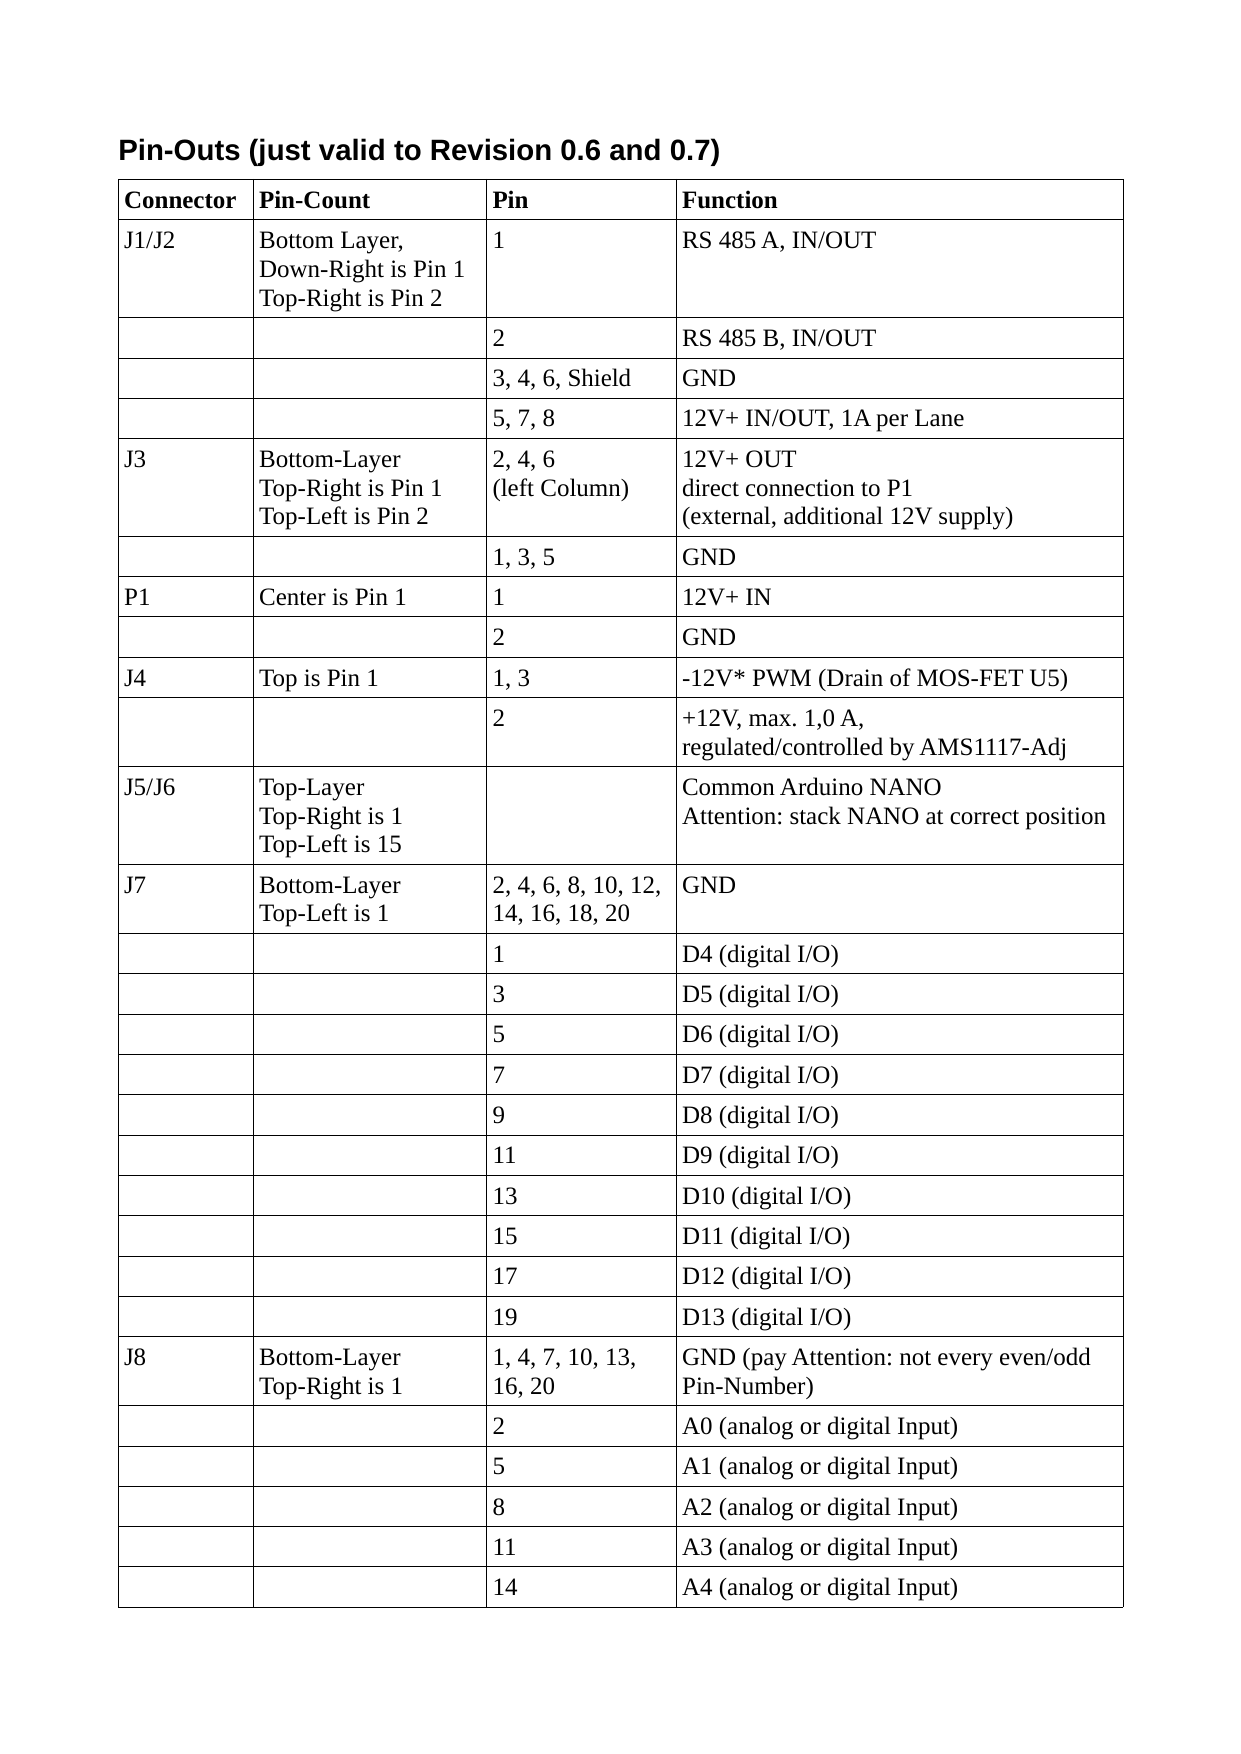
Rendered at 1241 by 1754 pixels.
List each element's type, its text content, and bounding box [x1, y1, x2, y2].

table_cell GND [677, 865, 1123, 933]
table_cell A1 (analog or digital Input) [677, 1447, 1123, 1486]
table_header Connector [119, 180, 253, 219]
table_cell J3 [119, 439, 253, 536]
table_cell 17 [487, 1257, 676, 1296]
table_cell A3 (analog or digital Input) [677, 1527, 1123, 1566]
table_cell 5 [487, 1447, 676, 1486]
table_cell A4 (analog or digital Input) [677, 1567, 1123, 1607]
table_cell [254, 1567, 486, 1607]
table_cell [254, 617, 486, 657]
table_cell 2 [487, 318, 676, 357]
table_cell 13 [487, 1176, 676, 1215]
table_cell [119, 1447, 253, 1486]
table_cell A2 (analog or digital Input) [677, 1487, 1123, 1526]
table_cell [254, 1136, 486, 1175]
table_cell GND [677, 359, 1123, 398]
table_cell Top-Layer Top-Right is 1 Top-Left is 15 [254, 767, 486, 864]
table_cell 3, 4, 6, Shield [487, 359, 676, 398]
table_cell 2, 4, 6, 8, 10, 12, 14, 16, 18, 20 [487, 865, 676, 933]
table_cell [119, 1527, 253, 1566]
table_cell [254, 537, 486, 576]
table_cell A0 (analog or digital Input) [677, 1406, 1123, 1446]
table_cell 19 [487, 1297, 676, 1336]
table_cell [119, 1257, 253, 1296]
table_cell 8 [487, 1487, 676, 1526]
table_cell [119, 1055, 253, 1094]
table_cell [119, 974, 253, 1014]
table_cell +12V, max. 1,0 A, regulated/controlled by AMS1117-Adj [677, 698, 1123, 766]
table_header Pin-Count [254, 180, 486, 219]
table_cell [119, 1297, 253, 1336]
table_cell [119, 1487, 253, 1526]
table_cell GND (pay Attention: not every even/odd Pin-Number) [677, 1337, 1123, 1405]
table_cell Bottom-Layer Top-Right is 1 [254, 1337, 486, 1405]
table_cell 9 [487, 1095, 676, 1134]
table_cell D12 (digital I/O) [677, 1257, 1123, 1296]
table_cell 15 [487, 1216, 676, 1256]
table_cell 1, 3 [487, 658, 676, 697]
table_cell [254, 1297, 486, 1336]
table_cell Bottom-Layer Top-Right is Pin 1 Top-Left is Pin 2 [254, 439, 486, 536]
table_header Pin [487, 180, 676, 219]
table_cell [119, 537, 253, 576]
table_cell J4 [119, 658, 253, 697]
table_cell D4 (digital I/O) [677, 934, 1123, 973]
table_cell RS 485 A, IN/OUT [677, 220, 1123, 317]
table_cell Center is Pin 1 [254, 577, 486, 616]
table_cell D13 (digital I/O) [677, 1297, 1123, 1336]
table_cell 12V+ OUT direct connection to P1 (external, additional 12V supply) [677, 439, 1123, 536]
table_cell J7 [119, 865, 253, 933]
table_cell [254, 1015, 486, 1054]
table_cell [119, 1015, 253, 1054]
table_header Function [677, 180, 1123, 219]
table_cell [119, 359, 253, 398]
table_cell [254, 399, 486, 438]
table_cell [254, 1447, 486, 1486]
table_cell [119, 698, 253, 766]
table_cell [119, 1095, 253, 1134]
table_cell J5/J6 [119, 767, 253, 864]
table_cell 1, 3, 5 [487, 537, 676, 576]
table_cell 1, 4, 7, 10, 13, 16, 20 [487, 1337, 676, 1405]
table_cell Top is Pin 1 [254, 658, 486, 697]
table_cell [254, 974, 486, 1014]
subtitle Pin-Outs (just valid to Revision 0.6 and 0.7) [118, 133, 1122, 166]
table_cell GND [677, 617, 1123, 657]
table_cell 2 [487, 698, 676, 766]
table_cell [119, 318, 253, 357]
table_cell 12V+ IN/OUT, 1A per Lane [677, 399, 1123, 438]
table_cell [254, 1487, 486, 1526]
table_cell 14 [487, 1567, 676, 1607]
table_cell [254, 1406, 486, 1446]
table_cell [254, 1216, 486, 1256]
table_cell 2 [487, 617, 676, 657]
table_cell 5 [487, 1015, 676, 1054]
table_cell [487, 767, 676, 864]
table_cell -12V* PWM (Drain of MOS-FET U5) [677, 658, 1123, 697]
table_cell [119, 1567, 253, 1607]
table_cell [119, 1216, 253, 1256]
table_cell [119, 934, 253, 973]
table_cell Bottom-Layer Top-Left is 1 [254, 865, 486, 933]
table_cell [254, 318, 486, 357]
table_cell [254, 1527, 486, 1566]
table_cell J1/J2 [119, 220, 253, 317]
table_cell D11 (digital I/O) [677, 1216, 1123, 1256]
table_cell Common Arduino NANO Attention: stack NANO at correct position [677, 767, 1123, 864]
table_cell 3 [487, 974, 676, 1014]
table_cell [254, 1055, 486, 1094]
table_cell D9 (digital I/O) [677, 1136, 1123, 1175]
table_cell J8 [119, 1337, 253, 1405]
table_cell 1 [487, 577, 676, 616]
table_cell [254, 1095, 486, 1134]
table_cell [119, 1136, 253, 1175]
table_cell P1 [119, 577, 253, 616]
table_cell [254, 359, 486, 398]
table_cell D10 (digital I/O) [677, 1176, 1123, 1215]
table_cell D5 (digital I/O) [677, 974, 1123, 1014]
table_cell 11 [487, 1527, 676, 1566]
table_cell 1 [487, 220, 676, 317]
table_cell [254, 934, 486, 973]
table_cell Bottom Layer, Down-Right is Pin 1 Top-Right is Pin 2 [254, 220, 486, 317]
table_cell 1 [487, 934, 676, 973]
table_cell 12V+ IN [677, 577, 1123, 616]
table_cell [119, 1406, 253, 1446]
table_cell [254, 698, 486, 766]
table_cell D7 (digital I/O) [677, 1055, 1123, 1094]
table_cell [119, 617, 253, 657]
table_cell 2, 4, 6 (left Column) [487, 439, 676, 536]
table_cell [254, 1257, 486, 1296]
table_cell [119, 399, 253, 438]
table_cell RS 485 B, IN/OUT [677, 318, 1123, 357]
table_cell GND [677, 537, 1123, 576]
table_cell 2 [487, 1406, 676, 1446]
table_cell 7 [487, 1055, 676, 1094]
table_cell D6 (digital I/O) [677, 1015, 1123, 1054]
table_cell D8 (digital I/O) [677, 1095, 1123, 1134]
table_cell 5, 7, 8 [487, 399, 676, 438]
table_cell [254, 1176, 486, 1215]
table_cell [119, 1176, 253, 1215]
table_cell 11 [487, 1136, 676, 1175]
